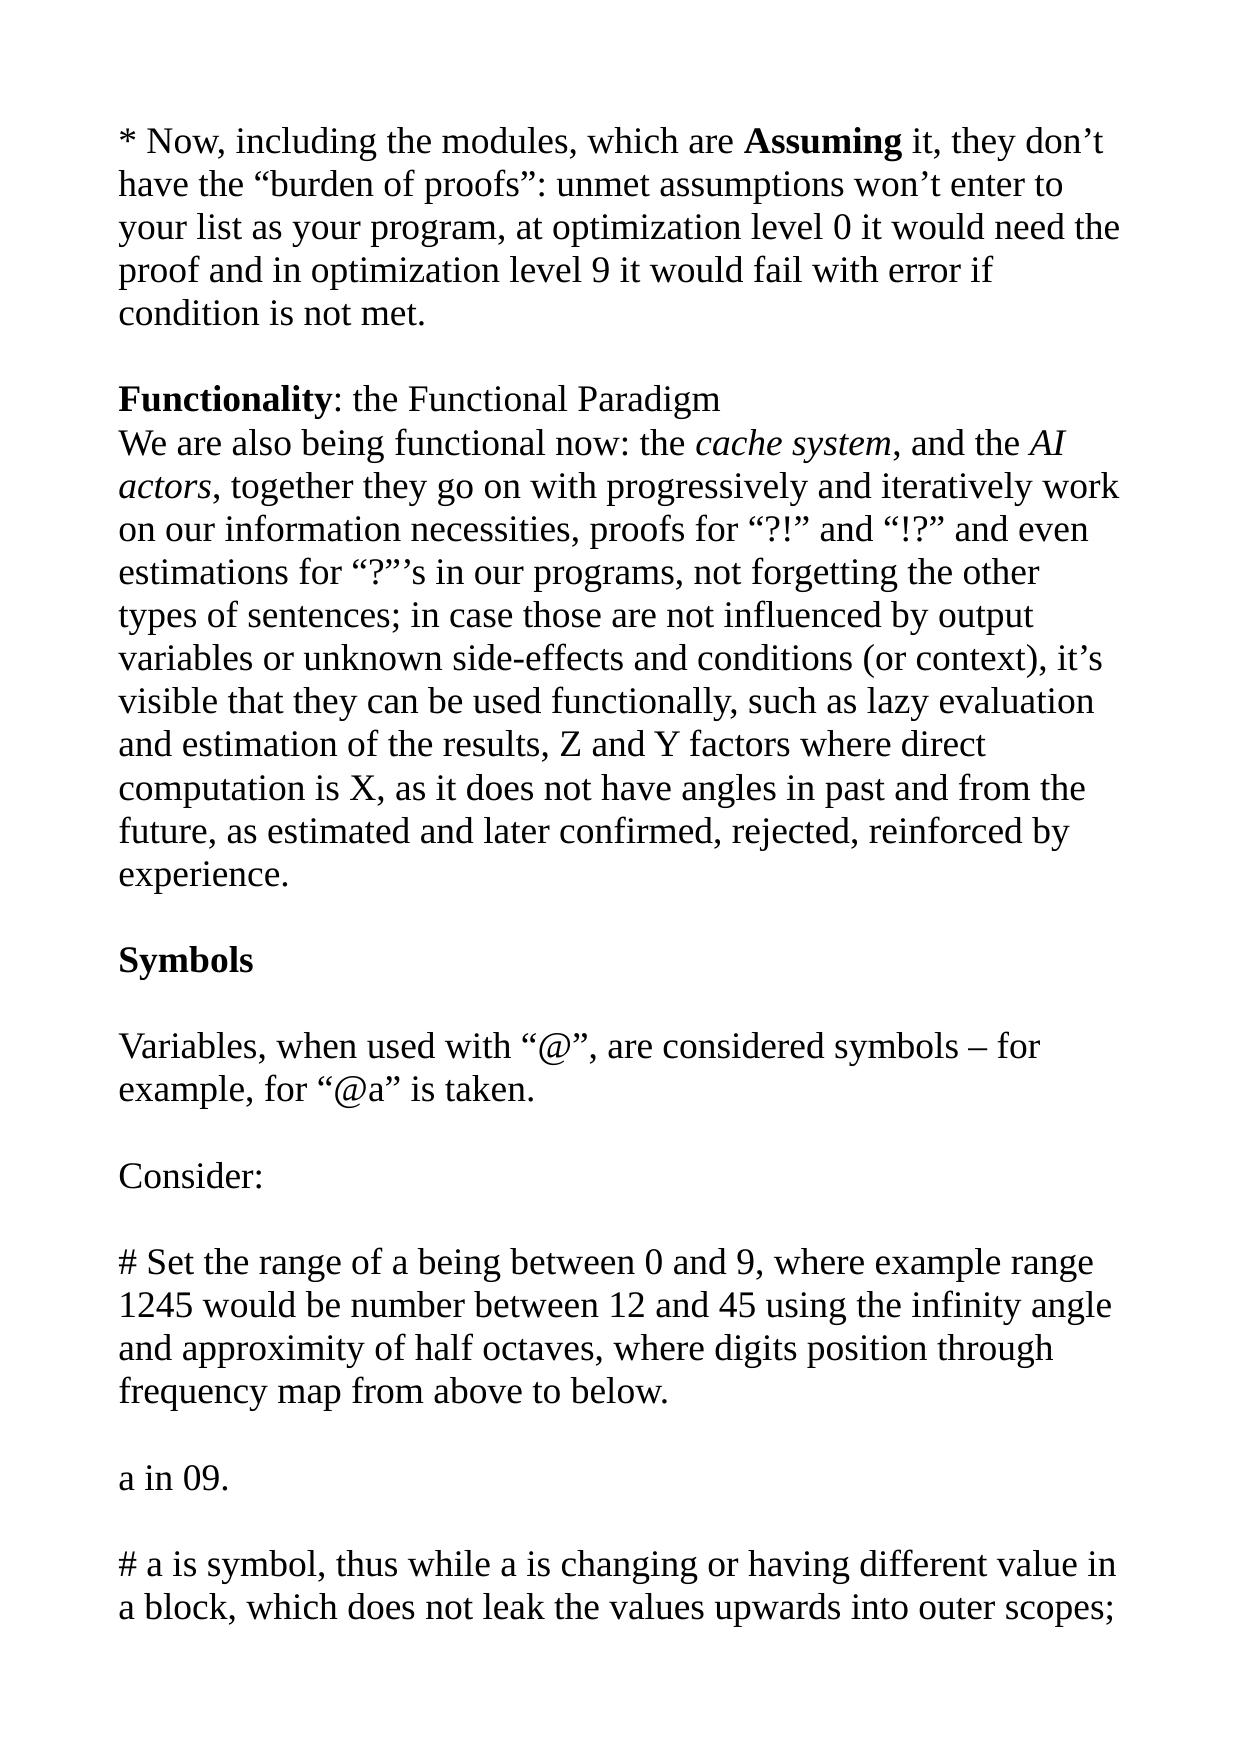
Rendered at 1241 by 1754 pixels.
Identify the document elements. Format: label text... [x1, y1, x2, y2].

text # Set the range of a being between 0 and 9, where example range 1245 would be number between 12 and 45 using the infinity angle and approximity of half octaves, where digits position through frequency map from above to below. [118, 1239, 1122, 1412]
text Variables, when used with “@”, are considered symbols – for example, for “@a” is taken. [118, 1024, 1122, 1110]
text Functionality: the Functional Paradigm [118, 377, 1122, 420]
text * Now, including the modules, which are Assuming it, they don’t have the “burden of proofs”: unmet assumptions won’t enter to your list as your program, at optimization level 0 it would need the proof and in optimization level 9 it would fail with error if condition is not met. [118, 118, 1122, 334]
text Symbols [118, 937, 1122, 981]
text Consider: [118, 1153, 1122, 1196]
text We are also being functional now: the cache system, and the AI actors, together they go on with progressively and iteratively work on our information necessities, proofs for “?!” and “!?” and even estimations for “?”’s in our programs, not forgetting the other types of sentences; in case those are not influenced by output variables or unknown side-effects and conditions (or context), it’s visible that they can be used functionally, such as lazy evaluation and estimation of the results, Z and Y factors where direct computation is X, as it does not have angles in past and from the future, as estimated and later confirmed, rejected, reinforced by experience. [118, 420, 1122, 894]
text # a is symbol, thus while a is changing or having different value in a block, which does not leak the values upwards into outer scopes; [118, 1541, 1122, 1627]
text a in 09. [118, 1455, 1122, 1498]
